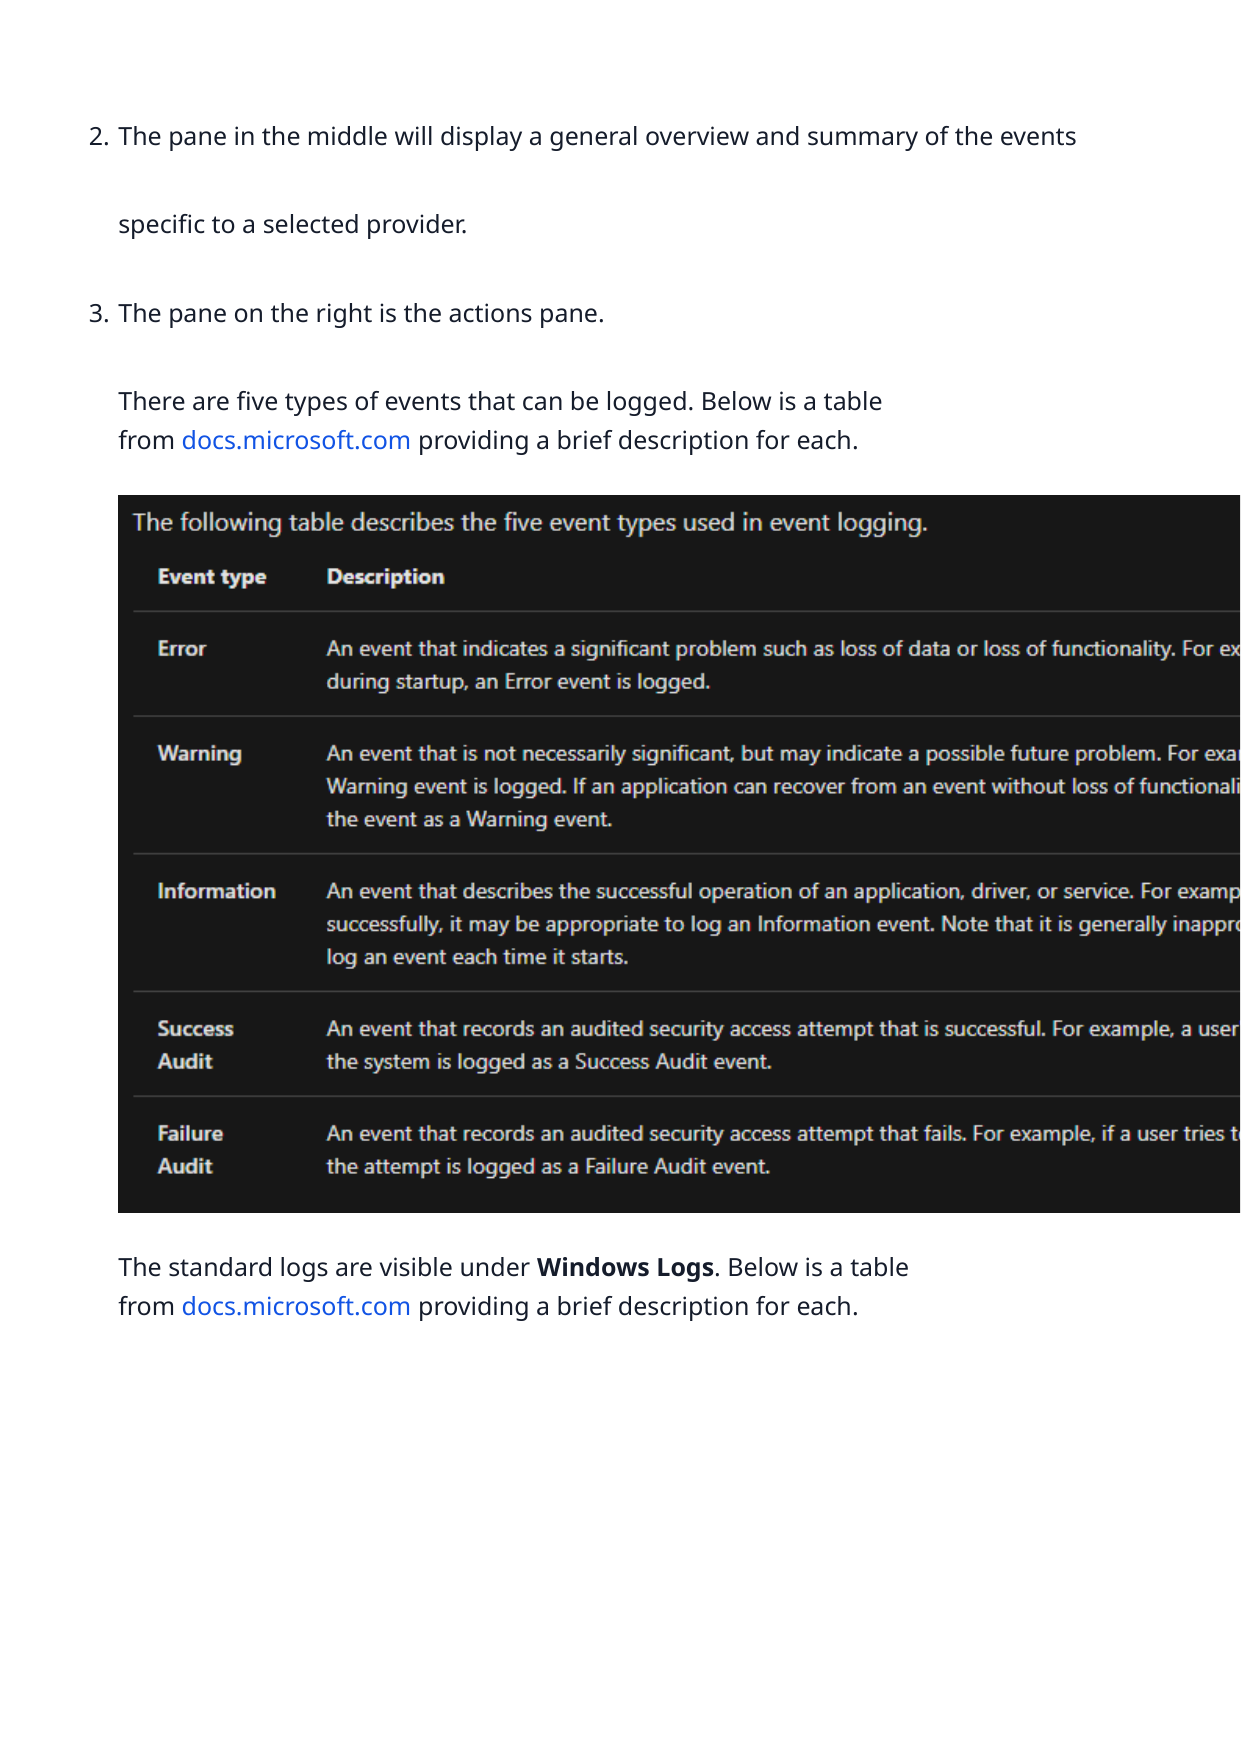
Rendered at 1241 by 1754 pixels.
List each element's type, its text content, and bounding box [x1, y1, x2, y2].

list The pane on the right is the actions pane. [118, 295, 1122, 329]
picture [118, 495, 1241, 1213]
text The standard logs are visible under Windows Logs. Below is a table from docs.microsoft.com providing a brief description for each. [118, 1250, 1122, 1323]
text There are five types of events that can be logged. Below is a table from docs.microsoft.com providing a brief description for each. [118, 384, 1122, 457]
list The pane in the middle will display a general overview and summary of the events specific to a selected provider. [118, 118, 1122, 241]
